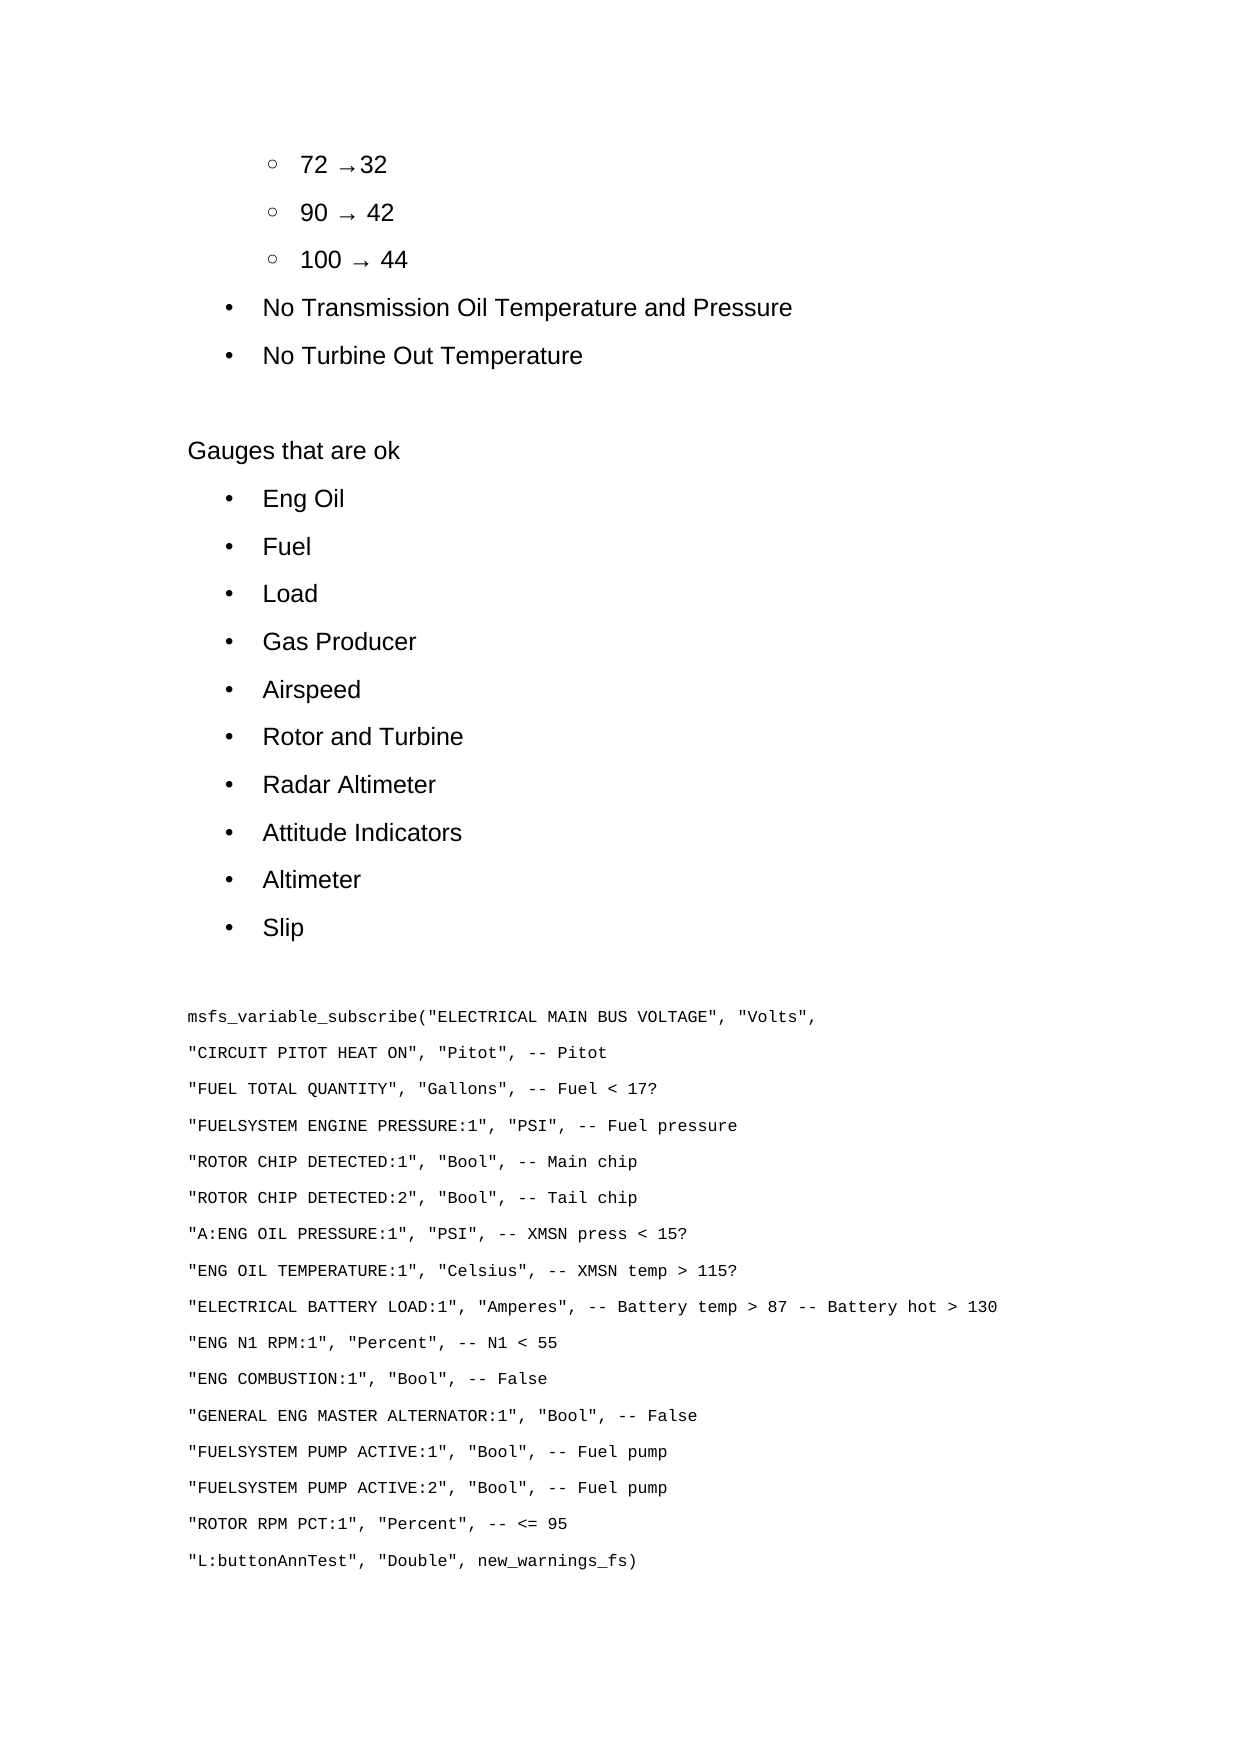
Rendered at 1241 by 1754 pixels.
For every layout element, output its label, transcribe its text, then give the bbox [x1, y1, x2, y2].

list Airspeed [225, 674, 1053, 703]
list Eng Oil [225, 484, 1053, 513]
text msfs_variable_subscribe("ELECTRICAL MAIN BUS VOLTAGE", "Volts", [187, 1008, 1053, 1027]
list Load [225, 579, 1053, 608]
text "ELECTRICAL BATTERY LOAD:1", "Amperes", -- Battery temp > 87 -- Battery hot > 130 [187, 1298, 1053, 1317]
list 72 →32 [262, 150, 1053, 179]
text Gauges that are ok [187, 436, 1053, 465]
list Altimeter [225, 865, 1053, 894]
text "ENG N1 RPM:1", "Percent", -- N1 < 55 [187, 1335, 1053, 1353]
text "ROTOR RPM PCT:1", "Percent", -- <= 95 [187, 1516, 1053, 1535]
list Gas Producer [225, 627, 1053, 656]
list Radar Altimeter [225, 770, 1053, 799]
text "GENERAL ENG MASTER ALTERNATOR:1", "Bool", -- False [187, 1407, 1053, 1426]
list 100 → 44 [262, 245, 1053, 274]
text "A:ENG OIL PRESSURE:1", "PSI", -- XMSN press < 15? [187, 1226, 1053, 1245]
text "ENG OIL TEMPERATURE:1", "Celsius", -- XMSN temp > 115? [187, 1262, 1053, 1281]
list Fuel [225, 531, 1053, 560]
text "ENG COMBUSTION:1", "Bool", -- False [187, 1371, 1053, 1390]
text "FUELSYSTEM ENGINE PRESSURE:1", "PSI", -- Fuel pressure [187, 1117, 1053, 1136]
list Attitude Indicators [225, 818, 1053, 847]
text "ROTOR CHIP DETECTED:2", "Bool", -- Tail chip [187, 1190, 1053, 1208]
text "ROTOR CHIP DETECTED:1", "Bool", -- Main chip [187, 1153, 1053, 1172]
text "FUELSYSTEM PUMP ACTIVE:2", "Bool", -- Fuel pump [187, 1480, 1053, 1498]
list Rotor and Turbine [225, 722, 1053, 751]
text "CIRCUIT PITOT HEAT ON", "Pitot", -- Pitot [187, 1045, 1053, 1063]
list No Turbine Out Temperature [225, 341, 1053, 370]
text "L:buttonAnnTest", "Double", new_warnings_fs) [187, 1552, 1053, 1571]
list No Transmission Oil Temperature and Pressure [225, 293, 1053, 322]
text "FUELSYSTEM PUMP ACTIVE:1", "Bool", -- Fuel pump [187, 1443, 1053, 1462]
list 90 → 42 [262, 198, 1053, 227]
text "FUEL TOTAL QUANTITY", "Gallons", -- Fuel < 17? [187, 1081, 1053, 1100]
list Slip [225, 913, 1053, 942]
